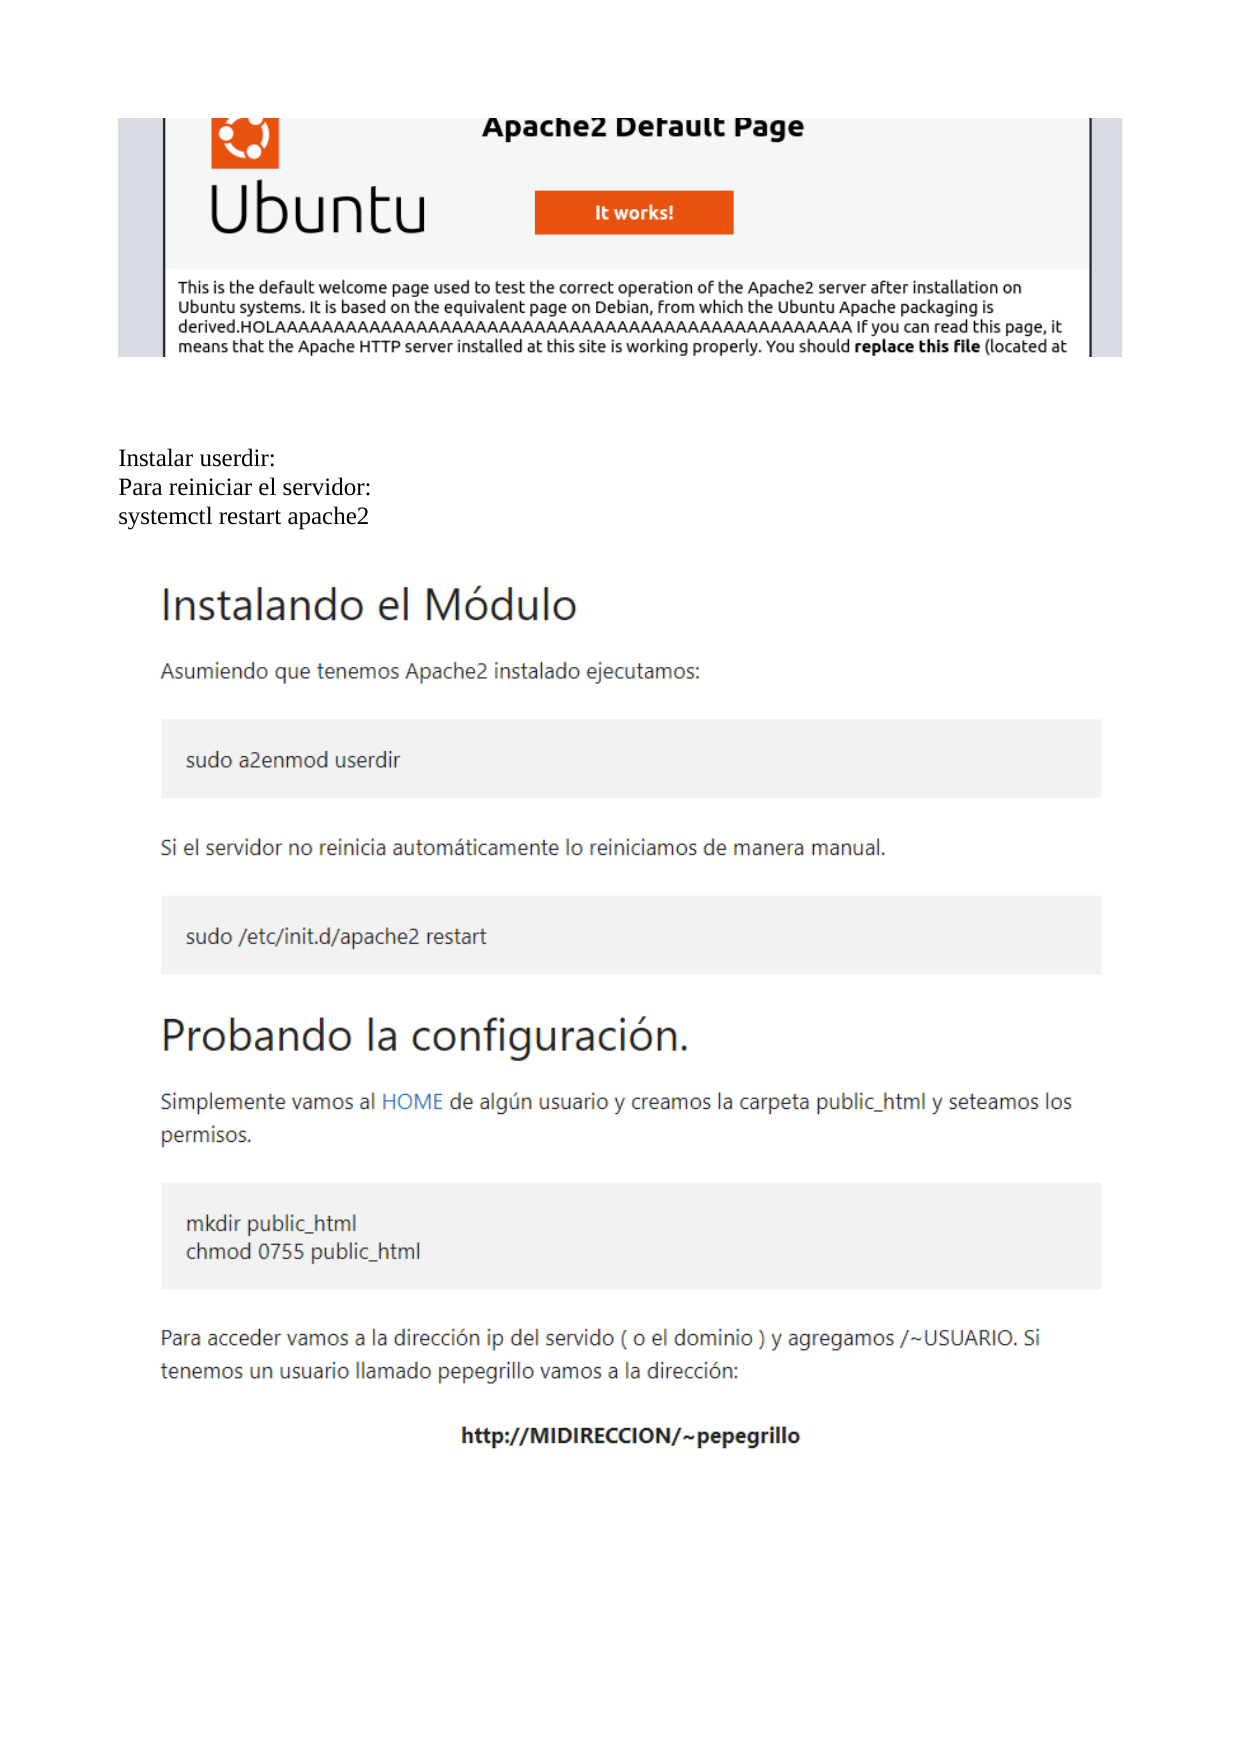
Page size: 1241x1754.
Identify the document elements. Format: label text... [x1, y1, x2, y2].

picture [118, 118, 1123, 357]
text Instalar userdir: Para reiniciar el servidor: systemctl restart apache2 [118, 357, 1122, 558]
picture [118, 558, 1123, 1475]
text [118, 1475, 1122, 1618]
